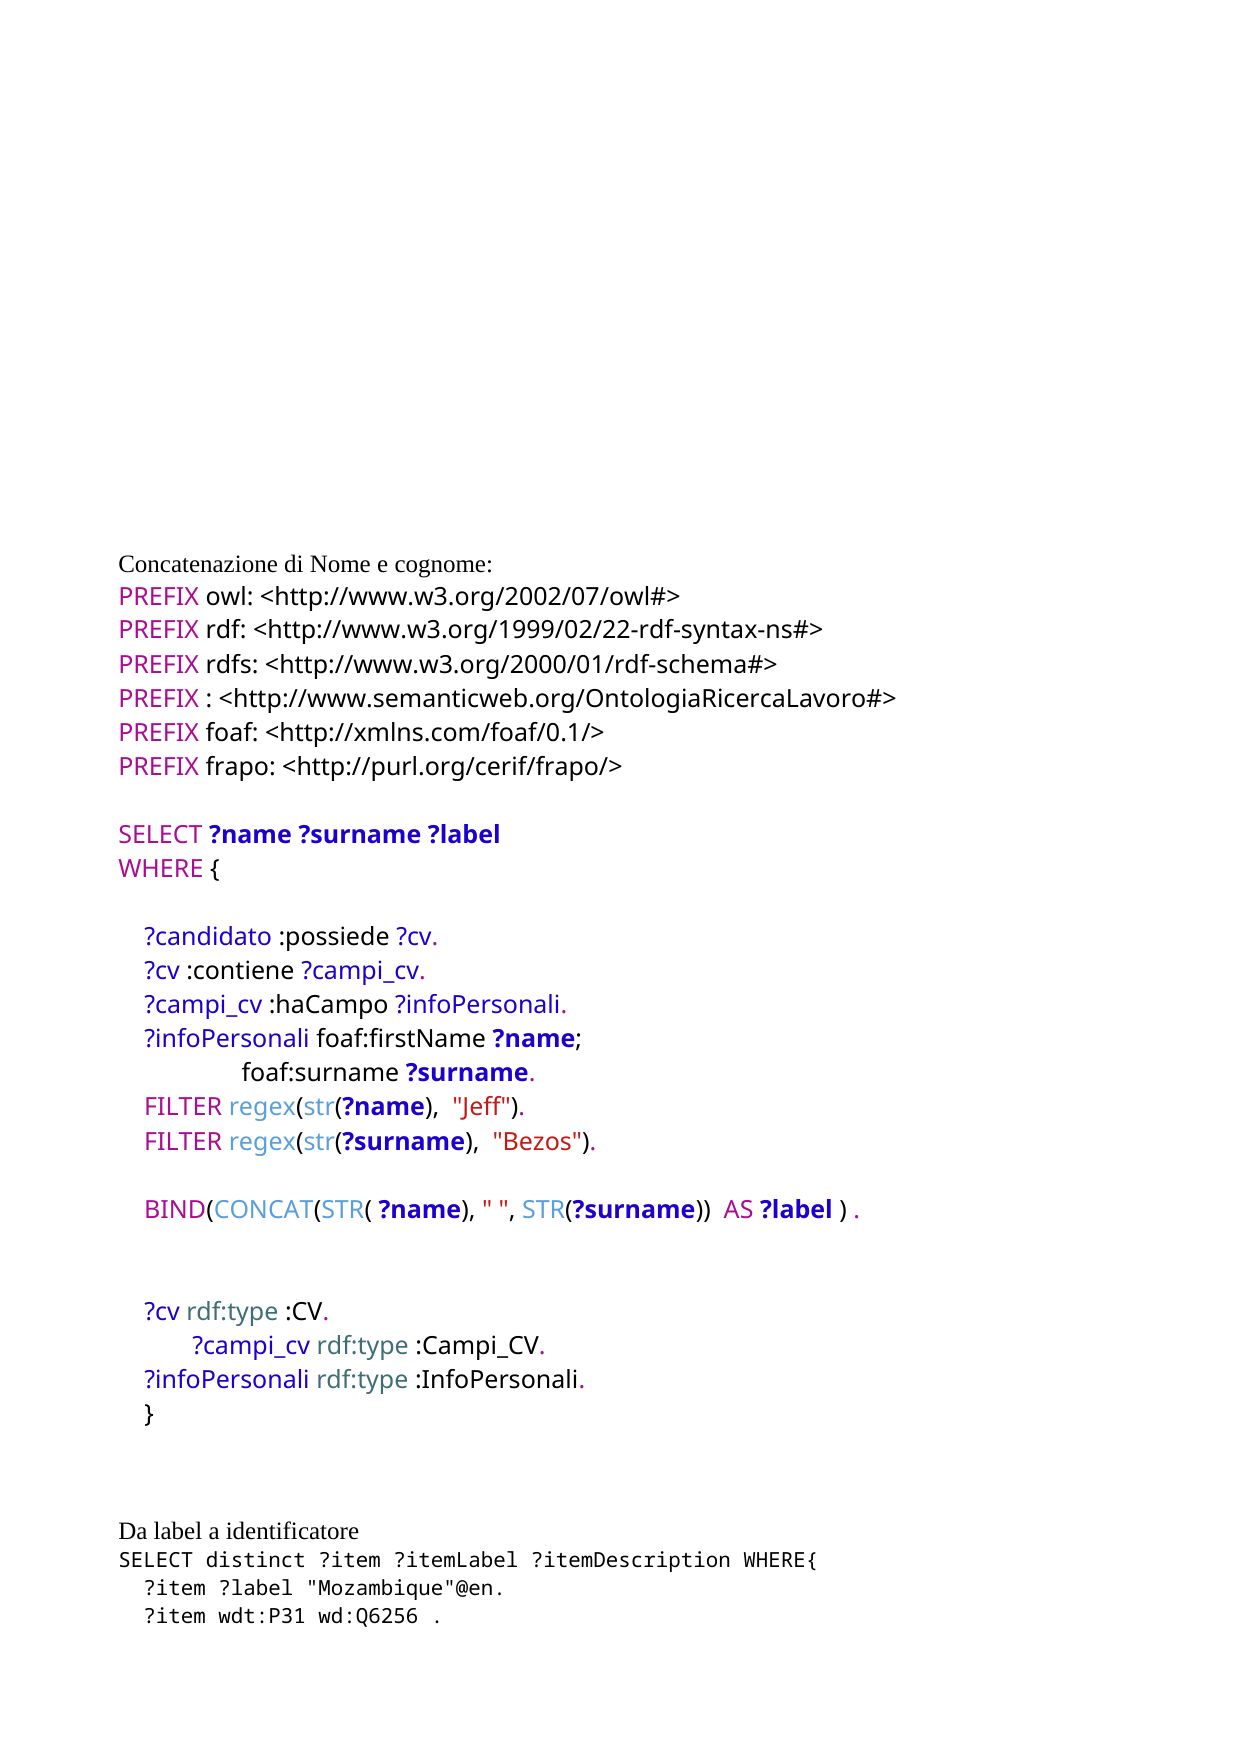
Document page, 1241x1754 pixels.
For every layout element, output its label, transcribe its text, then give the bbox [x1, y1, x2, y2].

text ?infoPersonali foaf:firstName ?name; [118, 1021, 1122, 1055]
text BIND(CONCAT(STR( ?name), " ", STR(?surname)) AS ?label ) . [118, 1191, 1122, 1225]
text ?cv rdf:type :CV. [118, 1293, 1122, 1327]
text WHERE { [118, 851, 1122, 885]
text ?cv :contiene ?campi_cv. [118, 953, 1122, 987]
text SELECT ?name ?surname ?label [118, 817, 1122, 851]
text foaf:surname ?surname. [118, 1055, 1122, 1089]
text Da label a identificatore [118, 1516, 1122, 1545]
text FILTER regex(str(?surname), "Bezos"). [118, 1123, 1122, 1157]
text } [118, 1396, 1122, 1430]
text Concatenazione di Nome e cognome: [118, 549, 1122, 578]
text PREFIX : <http://www.semanticweb.org/OntologiaRicercaLavoro#> [118, 680, 1122, 714]
text ?campi_cv rdf:type :Campi_CV. [118, 1327, 1122, 1362]
text SELECT distinct ?item ?itemLabel ?itemDescription WHERE{ [118, 1545, 1122, 1573]
text ?campi_cv :haCampo ?infoPersonali. [118, 987, 1122, 1021]
text ?candidato :possiede ?cv. [118, 919, 1122, 953]
text PREFIX owl: <http://www.w3.org/2002/07/owl#> [118, 578, 1122, 612]
text PREFIX rdfs: <http://www.w3.org/2000/01/rdf-schema#> [118, 646, 1122, 680]
text ?item ?label "Mozambique"@en. [118, 1573, 1122, 1602]
text PREFIX frapo: <http://purl.org/cerif/frapo/> [118, 748, 1122, 782]
text ?item wdt:P31 wd:Q6256 . [118, 1602, 1122, 1630]
text PREFIX foaf: <http://xmlns.com/foaf/0.1/> [118, 714, 1122, 748]
text FILTER regex(str(?name), "Jeff"). [118, 1089, 1122, 1123]
text PREFIX rdf: <http://www.w3.org/1999/02/22-rdf-syntax-ns#> [118, 612, 1122, 646]
text ?infoPersonali rdf:type :InfoPersonali. [118, 1362, 1122, 1396]
